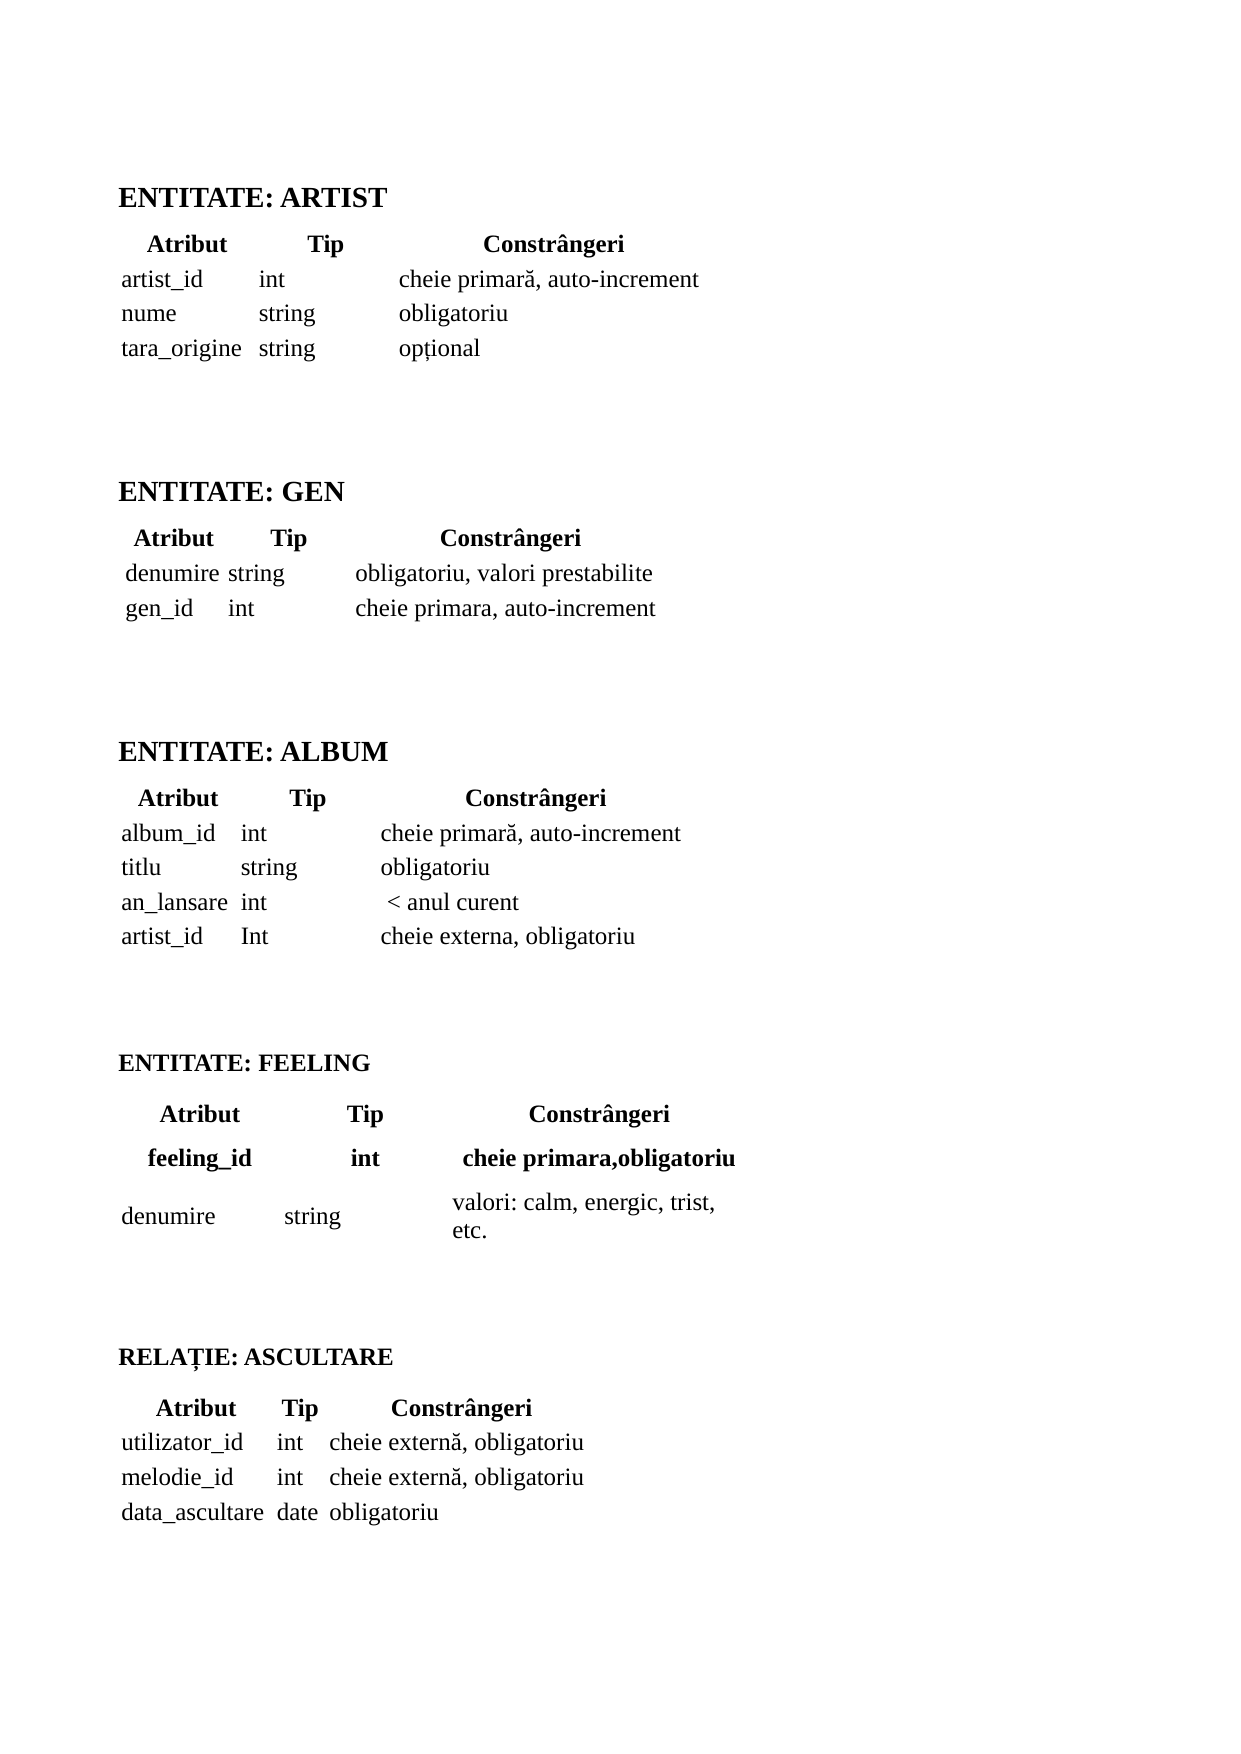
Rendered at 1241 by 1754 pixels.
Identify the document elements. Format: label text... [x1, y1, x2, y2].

table_cell obligatoriu [396, 296, 712, 330]
table_cell artist_id [118, 919, 238, 953]
table_header Constrângeri [396, 226, 712, 261]
table_header Constrângeri [352, 521, 669, 555]
table_cell opțional [396, 330, 712, 365]
table_cell data_ascultare [118, 1494, 274, 1528]
table_cell nume [118, 296, 256, 330]
table_cell gen_id [122, 590, 225, 624]
table_cell Int [238, 919, 377, 953]
table_cell cheie externa, obligatoriu [378, 919, 694, 953]
table_cell string [256, 330, 396, 365]
table_cell album_id [118, 815, 238, 849]
table_cell tara_origine [118, 330, 256, 365]
table_cell int [274, 1459, 326, 1494]
table_cell cheie externă, obligatoriu [326, 1425, 597, 1459]
table_cell cheie externă, obligatoriu [326, 1459, 597, 1494]
table_header Constrângeri [449, 1096, 749, 1130]
table_cell titlu [118, 849, 238, 884]
table_cell melodie_id [118, 1459, 274, 1494]
table_header Tip [274, 1390, 326, 1424]
table_header Atribut [118, 1390, 274, 1424]
text ENTITATE: FEELING [118, 1048, 1122, 1077]
table_cell int [274, 1425, 326, 1459]
table_cell string [238, 849, 377, 884]
table_header Tip [238, 780, 377, 815]
table_header Atribut [118, 226, 256, 261]
table_cell int [281, 1130, 449, 1184]
table_cell int [238, 884, 377, 918]
table_header Atribut [122, 521, 225, 555]
table_cell int [225, 590, 352, 624]
table_cell string [281, 1184, 449, 1247]
table_header Atribut [118, 780, 238, 815]
table_cell cheie primara,obligatoriu [449, 1130, 749, 1184]
subtitle ENTITATE: GEN [118, 474, 1122, 508]
table_cell denumire [118, 1184, 281, 1247]
table_cell cheie primară, auto-increment [396, 261, 712, 296]
table_cell valori: calm, energic, trist, etc. [449, 1184, 749, 1247]
table_header Constrângeri [326, 1390, 597, 1424]
table_header Tip [281, 1096, 449, 1130]
text RELAȚIE: ASCULTARE [118, 1342, 1122, 1371]
table_cell utilizator_id [118, 1425, 274, 1459]
table_cell date [274, 1494, 326, 1528]
table_cell denumire [122, 555, 225, 590]
table_cell < anul curent [378, 884, 694, 918]
table_header Constrângeri [378, 780, 694, 815]
table_cell obligatoriu, valori prestabilite [352, 555, 669, 590]
table_cell cheie primară, auto-increment [378, 815, 694, 849]
table_cell obligatoriu [326, 1494, 597, 1528]
table_cell int [256, 261, 396, 296]
table_cell an_lansare [118, 884, 238, 918]
table_cell obligatoriu [378, 849, 694, 884]
table_header Tip [225, 521, 352, 555]
table_header Atribut [118, 1096, 281, 1130]
table_cell string [225, 555, 352, 590]
table_cell feeling_id [118, 1130, 281, 1184]
table_cell cheie primara, auto-increment [352, 590, 669, 624]
subtitle ENTITATE: ARTIST [118, 180, 1122, 214]
table_cell int [238, 815, 377, 849]
table_header Tip [256, 226, 396, 261]
subtitle ENTITATE: ALBUM [118, 734, 1122, 768]
table_cell artist_id [118, 261, 256, 296]
table_cell string [256, 296, 396, 330]
